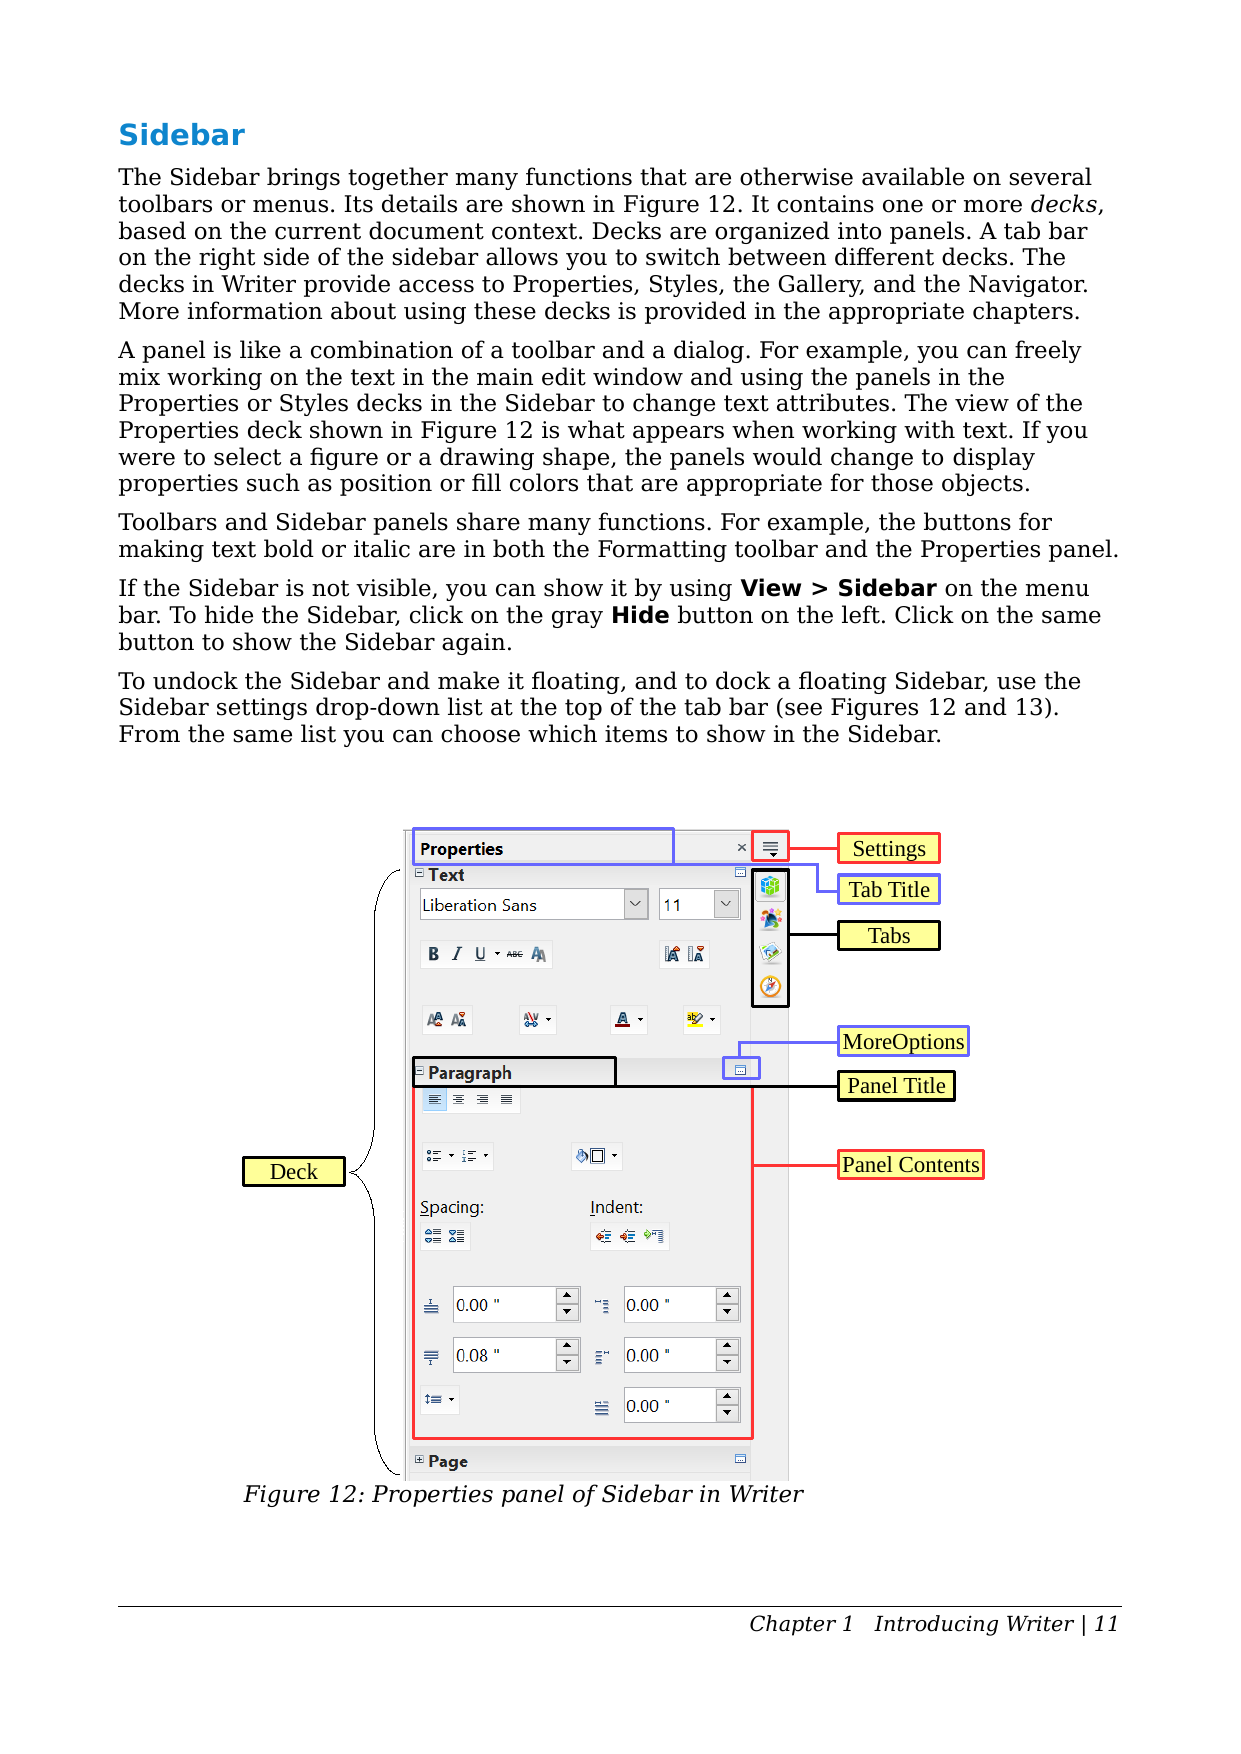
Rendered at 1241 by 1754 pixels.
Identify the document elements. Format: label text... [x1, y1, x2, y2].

text The Sidebar brings together many functions that are otherwise available on several toolbars or menus. Its details are shown in Figure 12. It contains one or more decks, based on the current document context. Decks are organized into panels. A tab bar on the right side of the sidebar allows you to switch between different decks. The decks in Writer provide access to Properties, Styles, the Gallery, and the Navigator. More information about using these decks is provided in the appropriate chapters. [118, 164, 1122, 324]
subtitle Sidebar [118, 118, 1122, 152]
text If the Sidebar is not visible, you can show it by using View > Sidebar on the menu bar. To hide the Sidebar, click on the gray Hide button on the left. Click on the same button to show the Sidebar again. [118, 575, 1122, 655]
text Figure 12: Properties panel of Sidebar in Writer [243, 827, 997, 1507]
picture [754, 1088, 789, 1164]
picture [415, 1088, 751, 1437]
text To undock the Sidebar and make it floating, and to dock a floating Sidebar, use the Sidebar settings drop-down list at the top of the tab bar (see Figures 12 and 13). From the same list you can choose which items to show in the Sidebar. [118, 668, 1122, 748]
text A panel is like a combination of a toolbar and a dialog. For example, you can freely mix working on the text in the main edit window and using the panels in the Properties or Styles decks in the Sidebar to change text attributes. The view of the Properties deck shown in Figure 12 is what appears when working with text. If you were to select a figure or a drawing shape, the panels would change to display properties such as position or fill colors that are appropriate for those objects. [118, 337, 1122, 497]
picture [415, 830, 672, 863]
text Toolbars and Sidebar panels share many functions. For example, the buttons for making text bold or italic are in both the Formatting toolbar and the Properties panel. [118, 509, 1122, 563]
picture [754, 872, 787, 1005]
picture [403, 826, 789, 1481]
picture [754, 833, 787, 859]
picture [415, 1059, 614, 1085]
picture [725, 1059, 758, 1077]
